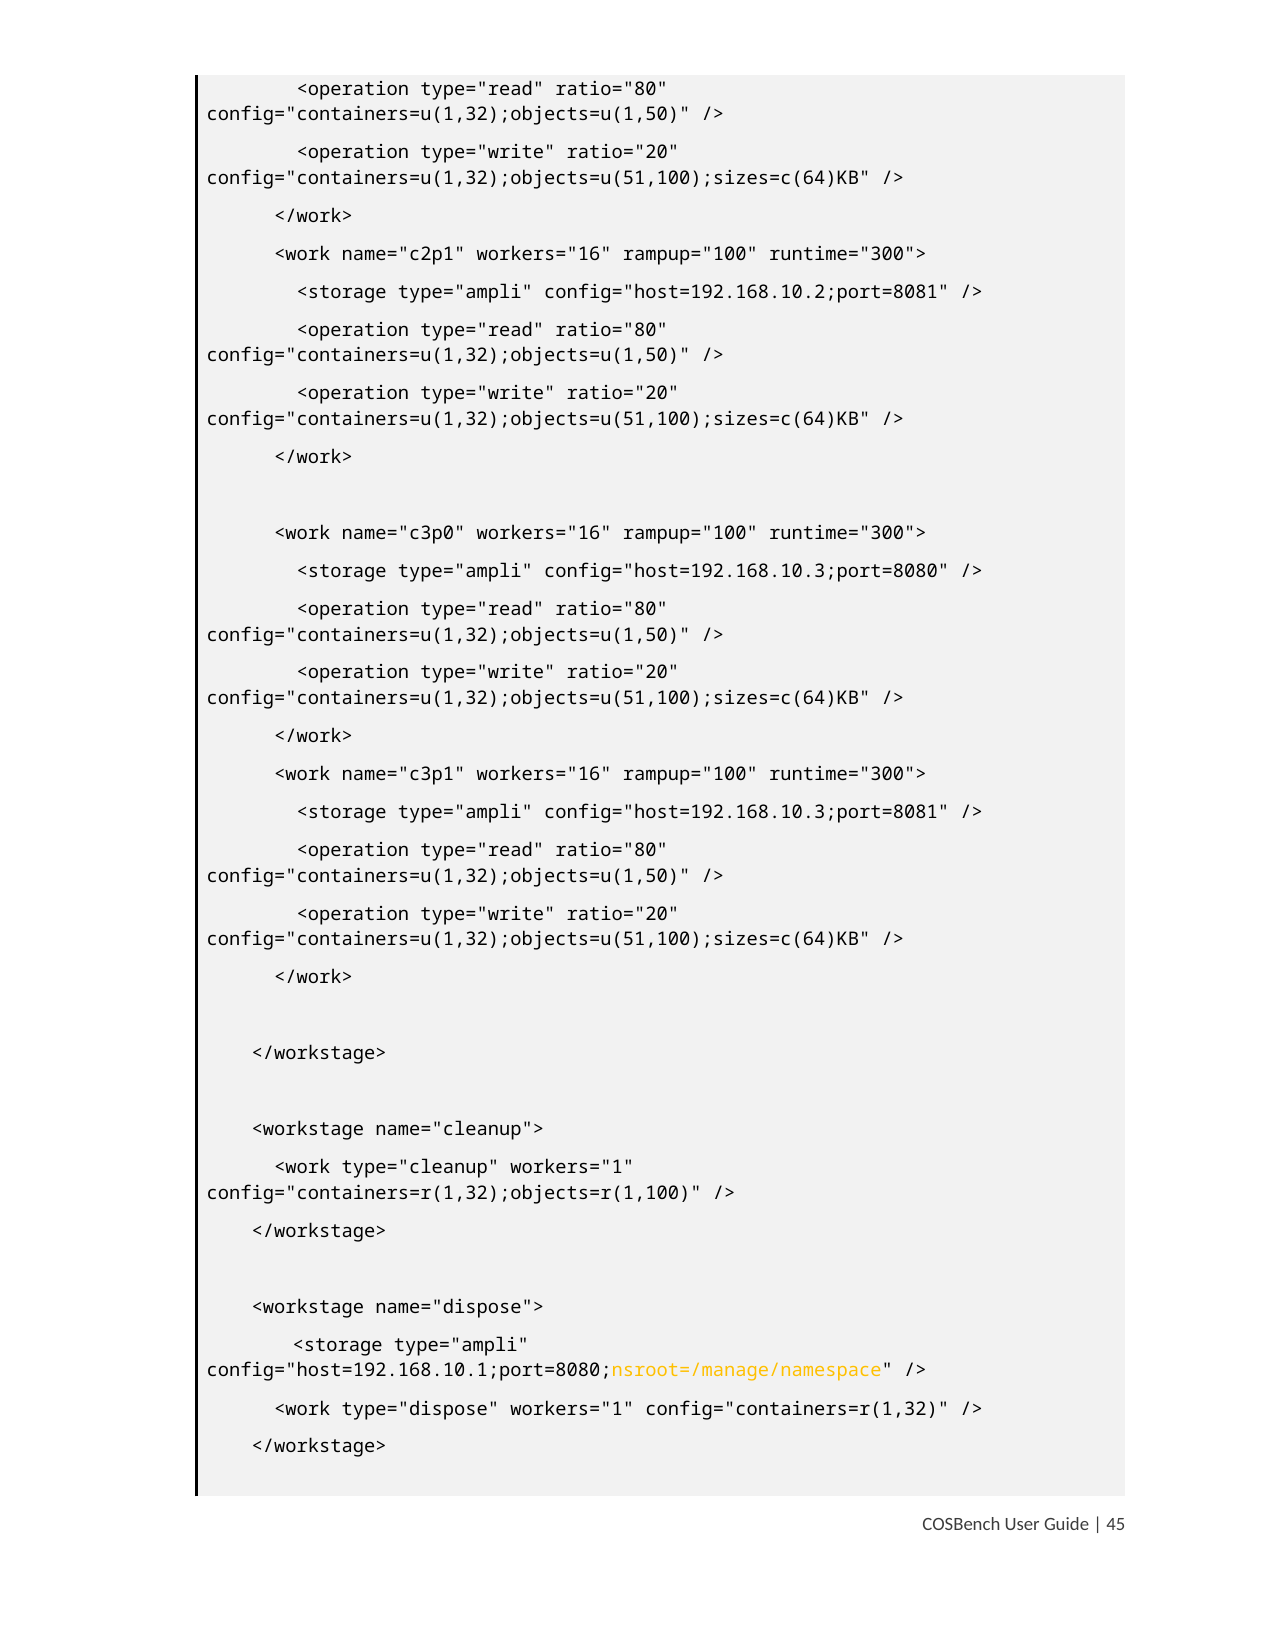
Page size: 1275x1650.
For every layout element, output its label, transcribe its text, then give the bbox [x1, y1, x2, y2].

text <storage type="ampli" config="host=192.168.10.3;port=8081" /> [198, 798, 1125, 824]
text <workstage name="dispose"> [198, 1293, 1125, 1319]
text <work type="cleanup" workers="1" config="containers=r(1,32);objects=r(1,100)" /> [198, 1154, 1125, 1205]
text <operation type="write" ratio="20" config="containers=u(1,32);objects=u(51,100);sizes=c(64)KB" /> [198, 138, 1125, 189]
text </work> [198, 722, 1125, 748]
text </workstage> [198, 1217, 1125, 1243]
text </work> [198, 963, 1125, 989]
text <storage type="ampli" config="host=192.168.10.2;port=8081" /> [198, 278, 1125, 304]
text <operation type="write" ratio="20" config="containers=u(1,32);objects=u(51,100);sizes=c(64)KB" /> [198, 900, 1125, 951]
text </workstage> [198, 1433, 1125, 1458]
text <operation type="read" ratio="80" config="containers=u(1,32);objects=u(1,50)" /> [198, 595, 1125, 646]
text <work type="dispose" workers="1" config="containers=r(1,32)" /> [198, 1395, 1125, 1420]
text </work> [198, 202, 1125, 228]
text </workstage> [198, 1039, 1125, 1065]
text <storage type="ampli" config="host=192.168.10.3;port=8080" /> [198, 557, 1125, 583]
text <work name="c3p1" workers="16" rampup="100" runtime="300"> [198, 760, 1125, 786]
text <operation type="read" ratio="80" config="containers=u(1,32);objects=u(1,50)" /> [198, 75, 1125, 126]
text <operation type="read" ratio="80" config="containers=u(1,32);objects=u(1,50)" /> [198, 316, 1125, 367]
text <operation type="write" ratio="20" config="containers=u(1,32);objects=u(51,100);sizes=c(64)KB" /> [198, 659, 1125, 710]
text <workstage name="cleanup"> [198, 1116, 1125, 1141]
text <operation type="read" ratio="80" config="containers=u(1,32);objects=u(1,50)" /> [198, 836, 1125, 887]
text <work name="c3p0" workers="16" rampup="100" runtime="300"> [198, 519, 1125, 545]
text <storage type="ampli" config="host=192.168.10.1;port=8080;nsroot=/manage/namespace" /> [198, 1331, 1125, 1382]
text </work> [198, 443, 1125, 469]
text <operation type="write" ratio="20" config="containers=u(1,32);objects=u(51,100);sizes=c(64)KB" /> [198, 380, 1125, 431]
text <work name="c2p1" workers="16" rampup="100" runtime="300"> [198, 240, 1125, 266]
